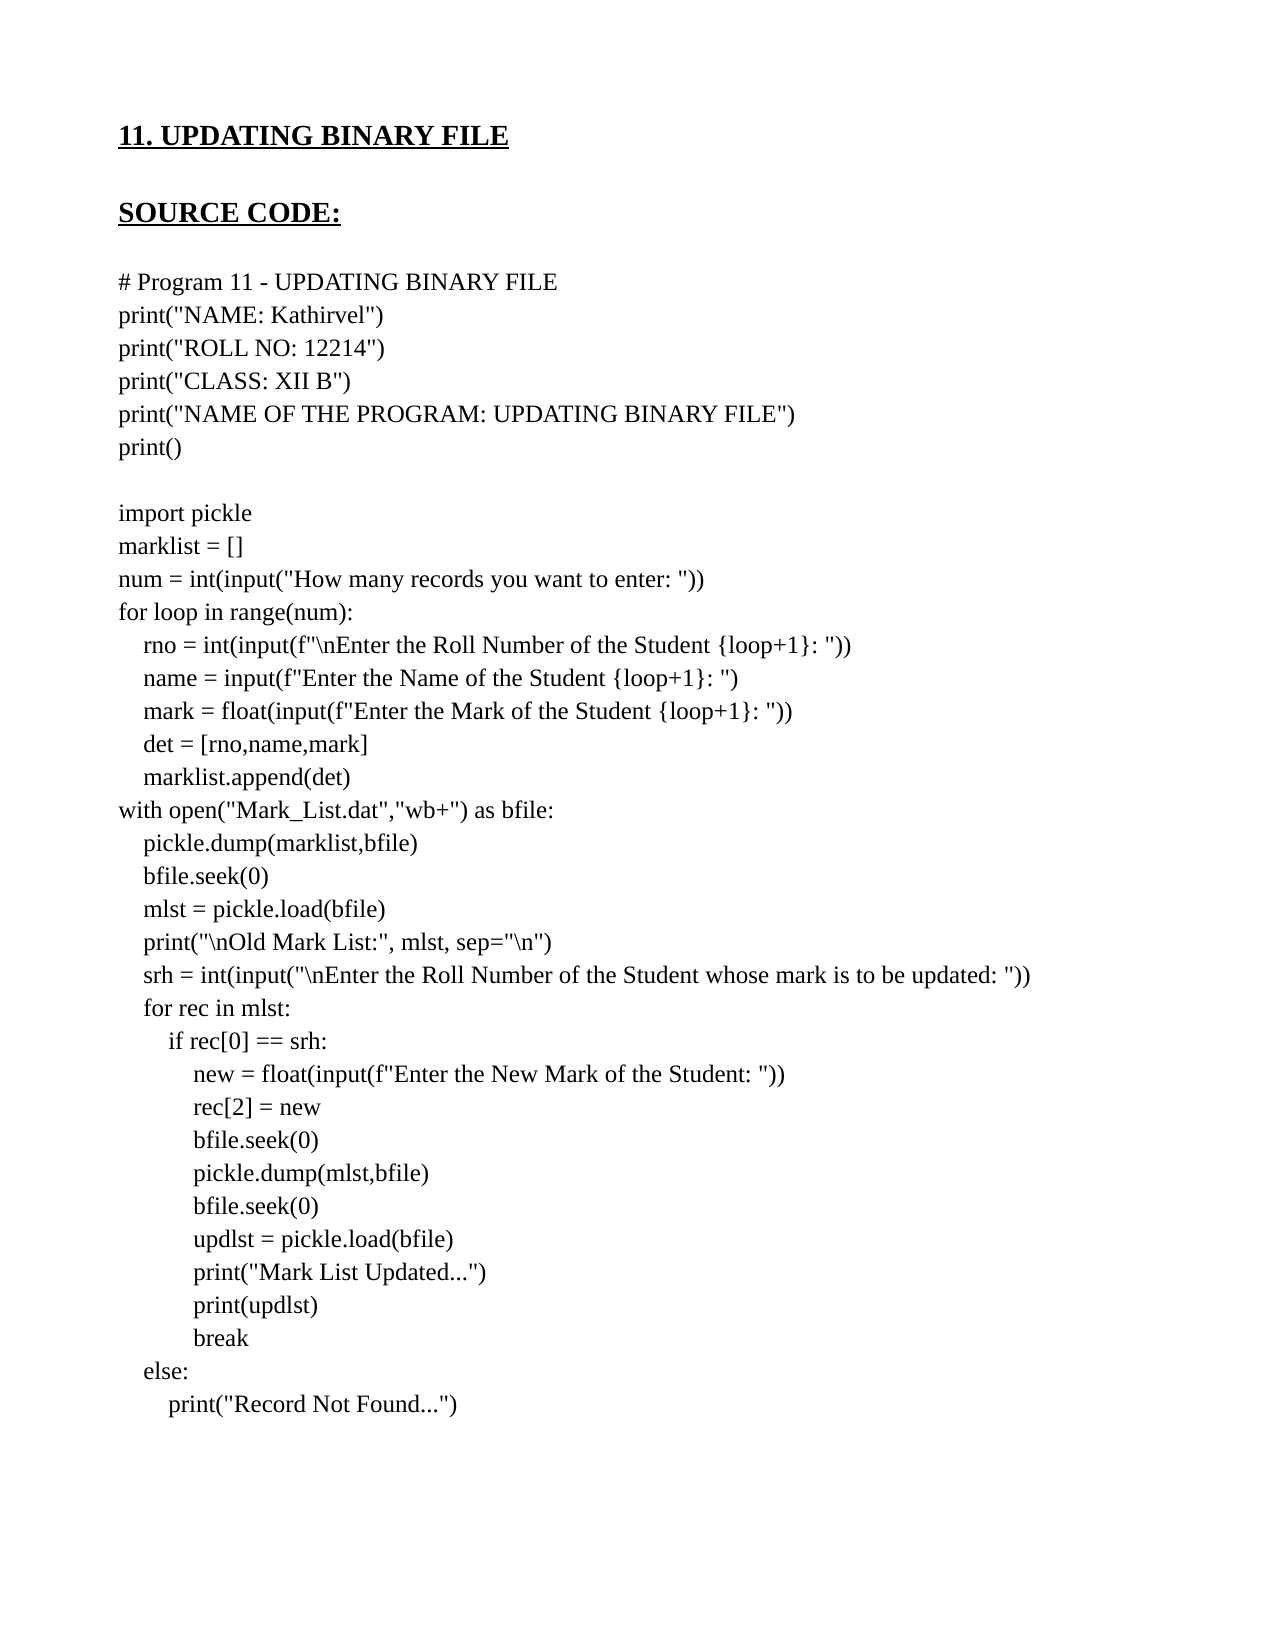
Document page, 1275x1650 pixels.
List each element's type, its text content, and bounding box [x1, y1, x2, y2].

text SOURCE CODE: [118, 195, 1157, 229]
text print(updlst) [118, 1290, 1157, 1319]
text marklist.append(det) [118, 762, 1157, 791]
text print("CLASS: XII B") [118, 366, 1157, 394]
text print("\nOld Mark List:", mlst, sep="\n") [118, 927, 1157, 956]
text rno = int(input(f"\nEnter the Roll Number of the Student {loop+1}: ")) [118, 630, 1157, 659]
text 11. UPDATING BINARY FILE [118, 118, 1157, 152]
text print() [118, 432, 1157, 461]
text bfile.seek(0) [118, 861, 1157, 890]
text print("Record Not Found...") [118, 1389, 1157, 1418]
text with open("Mark_List.dat","wb+") as bfile: [118, 795, 1157, 824]
text num = int(input("How many records you want to enter: ")) [118, 564, 1157, 593]
text # Program 11 - UPDATING BINARY FILE [118, 267, 1157, 296]
text bfile.seek(0) [118, 1125, 1157, 1154]
text print("Mark List Updated...") [118, 1257, 1157, 1286]
text bfile.seek(0) [118, 1191, 1157, 1220]
text pickle.dump(marklist,bfile) [118, 828, 1157, 857]
text mlst = pickle.load(bfile) [118, 894, 1157, 923]
text det = [rno,name,mark] [118, 729, 1157, 758]
text updlst = pickle.load(bfile) [118, 1224, 1157, 1253]
text if rec[0] == srh: [118, 1026, 1157, 1055]
text pickle.dump(mlst,bfile) [118, 1158, 1157, 1187]
text else: [118, 1356, 1157, 1385]
text import pickle [118, 498, 1157, 527]
text mark = float(input(f"Enter the Mark of the Student {loop+1}: ")) [118, 696, 1157, 725]
text rec[2] = new [118, 1092, 1157, 1121]
text marklist = [] [118, 531, 1157, 560]
text break [118, 1323, 1157, 1352]
text print("NAME OF THE PROGRAM: UPDATING BINARY FILE") [118, 399, 1157, 428]
text for rec in mlst: [118, 993, 1157, 1022]
text srh = int(input("\nEnter the Roll Number of the Student whose mark is to be updated: ")) [118, 960, 1157, 989]
text name = input(f"Enter the Name of the Student {loop+1}: ") [118, 663, 1157, 692]
text print("ROLL NO: 12214") [118, 333, 1157, 362]
text print("NAME: Kathirvel") [118, 300, 1157, 328]
text new = float(input(f"Enter the New Mark of the Student: ")) [118, 1059, 1157, 1088]
text for loop in range(num): [118, 597, 1157, 626]
